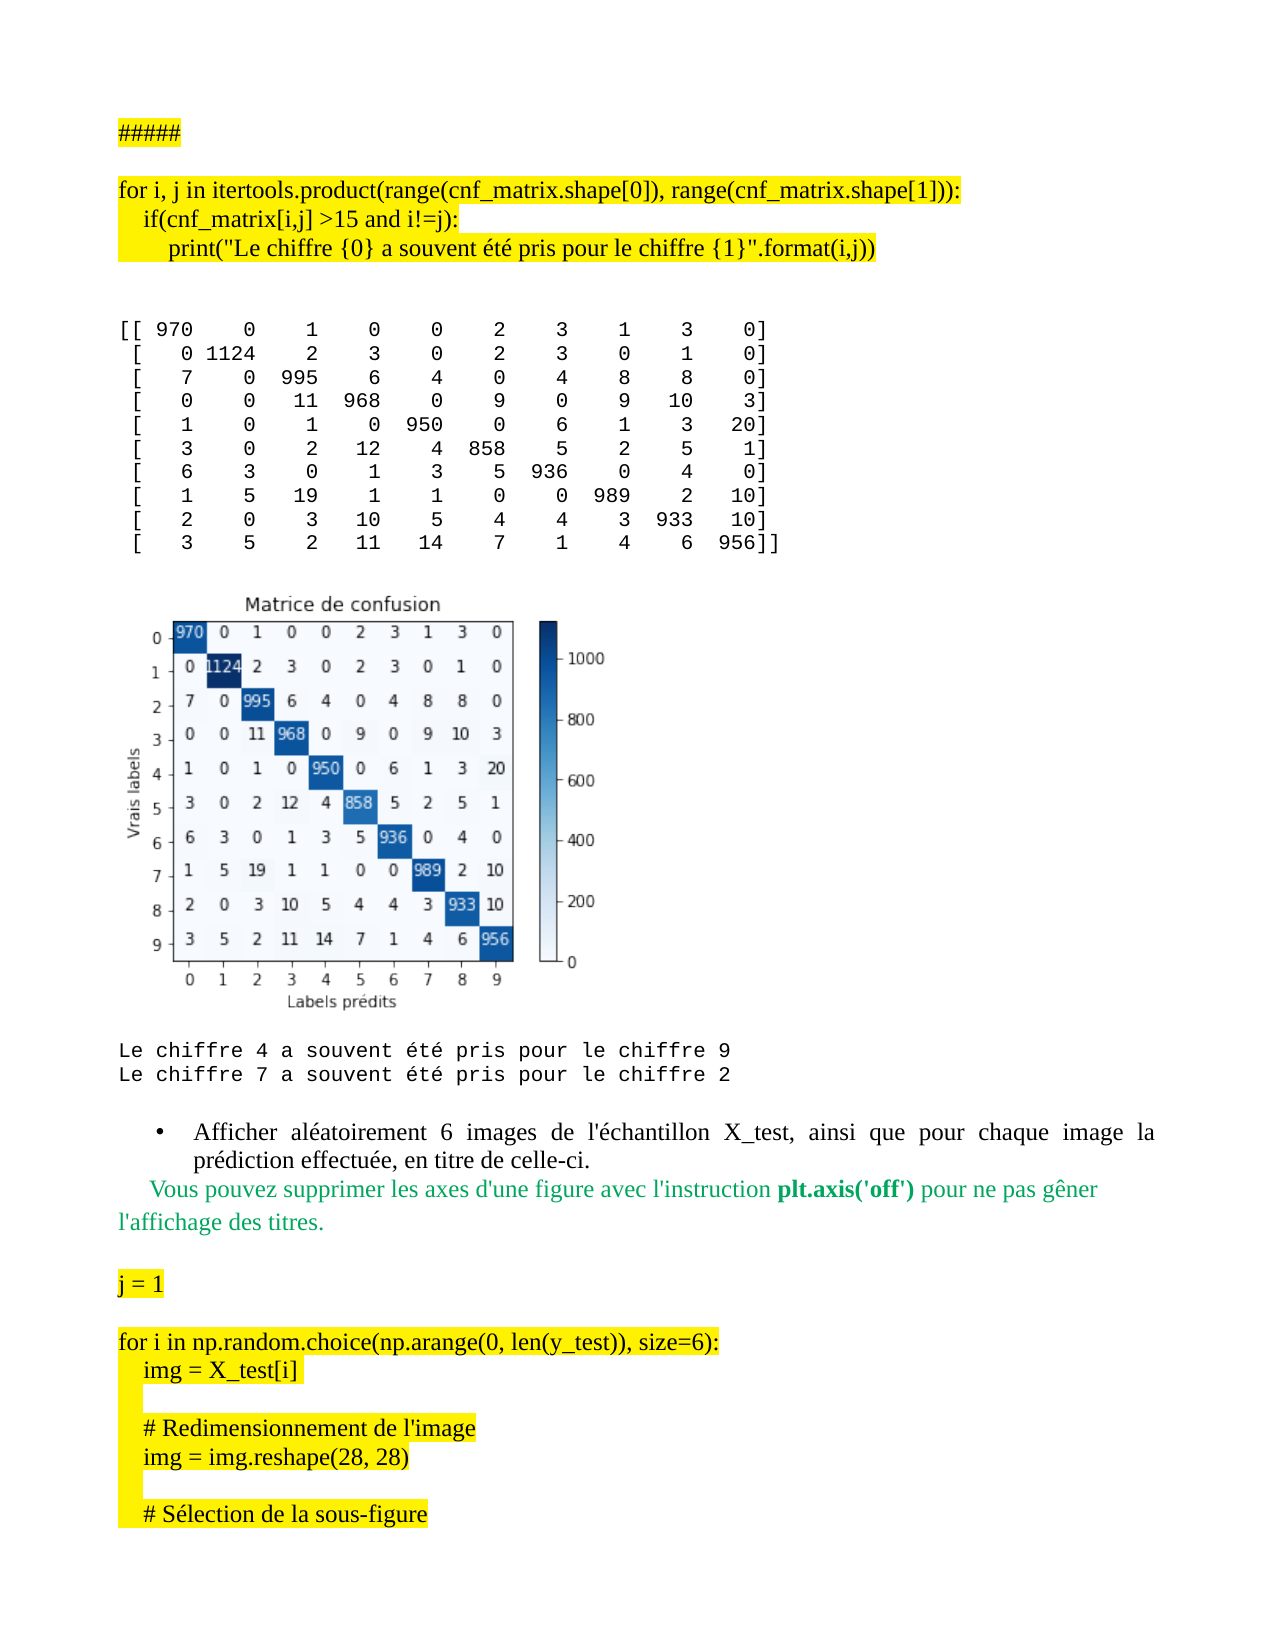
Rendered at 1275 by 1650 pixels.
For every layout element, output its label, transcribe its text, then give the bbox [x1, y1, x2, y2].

text img = X_test[i] [118, 1355, 1157, 1384]
text # Sélection de la sous-figure [118, 1499, 1157, 1528]
text [ 3 0 2 12 4 858 5 2 5 1] [118, 438, 1157, 461]
list Afficher aléatoirement 6 images de l'échantillon X_test, ainsi que pour chaque image la prédiction effectuée, en titre de celle-ci. [156, 1117, 1157, 1174]
text img = img.reshape(28, 28) [118, 1442, 1157, 1470]
text for i, j in itertools.product(range(cnf_matrix.shape[0]), range(cnf_matrix.shape[1])): [118, 176, 1157, 204]
text Le chiffre 7 a souvent été pris pour le chiffre 2 [118, 1064, 1157, 1087]
text for i in np.random.choice(np.arange(0, len(y_test)), size=6): [118, 1327, 1157, 1355]
text print("Le chiffre {0} a souvent été pris pour le chiffre {1}".format(i,j)) [118, 233, 1157, 262]
text if(cnf_matrix[i,j] >15 and i!=j): [118, 204, 1157, 233]
text [ 6 3 0 1 3 5 936 0 4 0] [118, 461, 1157, 485]
text # Redimensionnement de l'image [118, 1413, 1157, 1442]
text [ 3 5 2 11 14 7 1 4 6 956]] [118, 532, 1157, 556]
text [ 1 0 1 0 950 0 6 1 3 20] [118, 414, 1157, 438]
text ##### [118, 118, 1157, 147]
text [ 7 0 995 6 4 0 4 8 8 0] [118, 367, 1157, 390]
text [ 0 0 11 968 0 9 0 9 10 3] [118, 390, 1157, 414]
picture [118, 585, 615, 1022]
text j = 1 [118, 1269, 1157, 1298]
text Le chiffre 4 a souvent été pris pour le chiffre 9 [118, 1040, 1157, 1064]
text [ 2 0 3 10 5 4 4 3 933 10] [118, 508, 1157, 532]
text Vous pouvez supprimer les axes d'une figure avec l'instruction plt.axis('off') pour ne pas gêner l'affichage des titres. [118, 1174, 1157, 1236]
text [[ 970 0 1 0 0 2 3 1 3 0] [118, 319, 1157, 343]
text [ 0 1124 2 3 0 2 3 0 1 0] [118, 343, 1157, 367]
text [ 1 5 19 1 1 0 0 989 2 10] [118, 485, 1157, 508]
